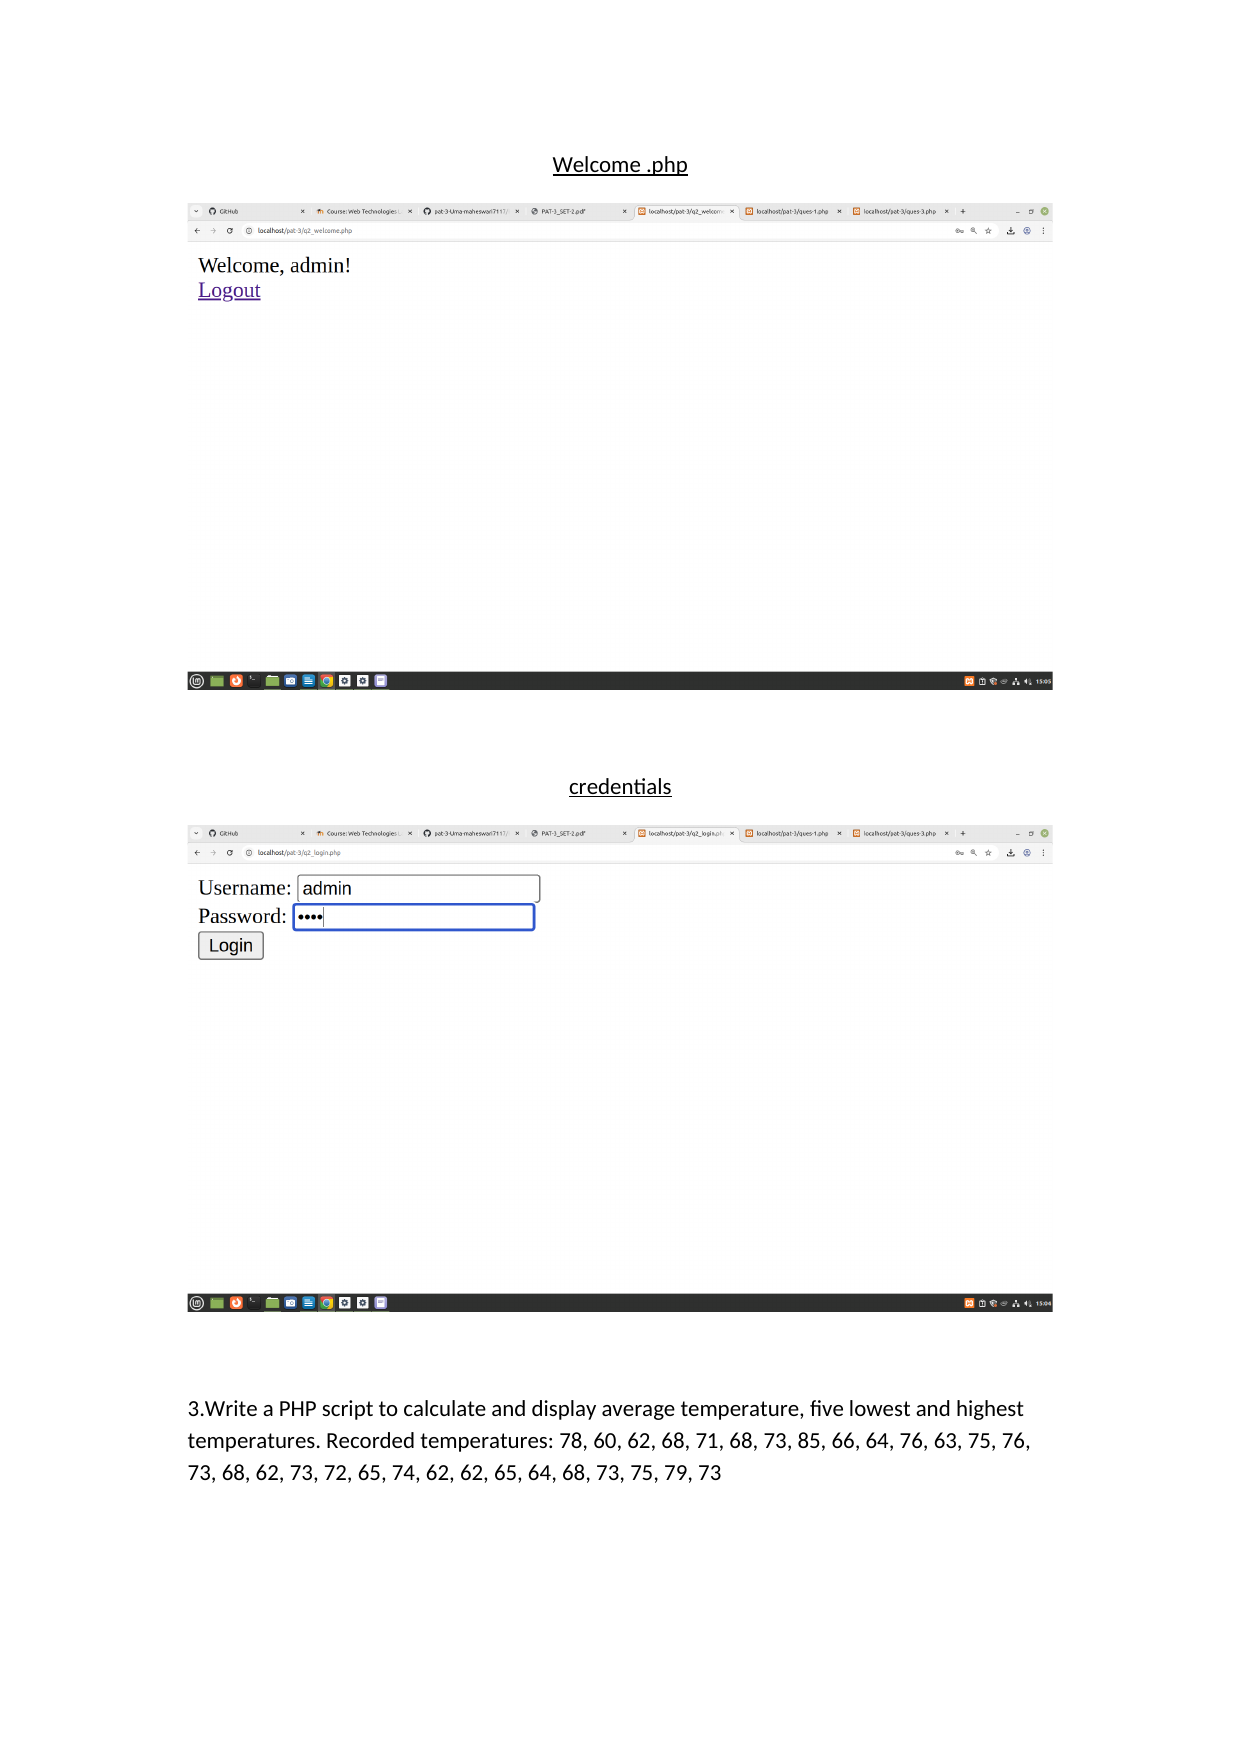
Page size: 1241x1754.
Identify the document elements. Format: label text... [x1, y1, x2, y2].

picture [187, 825, 1053, 1312]
picture [187, 203, 1053, 690]
text credentials [187, 772, 1053, 800]
text Welcome .php [187, 150, 1053, 178]
text 3.Write a PHP script to calculate and display average temperature, five lowest and highest temperatures. Recorded temperatures: 78, 60, 62, 68, 71, 68, 73, 85, 66, 64, 76, 63, 75, 76, 73, 68, 62, 73, 72, 65, 74, 62, 62, 65, 64, 68, 73, 75, 79, 73 [187, 1394, 1053, 1486]
